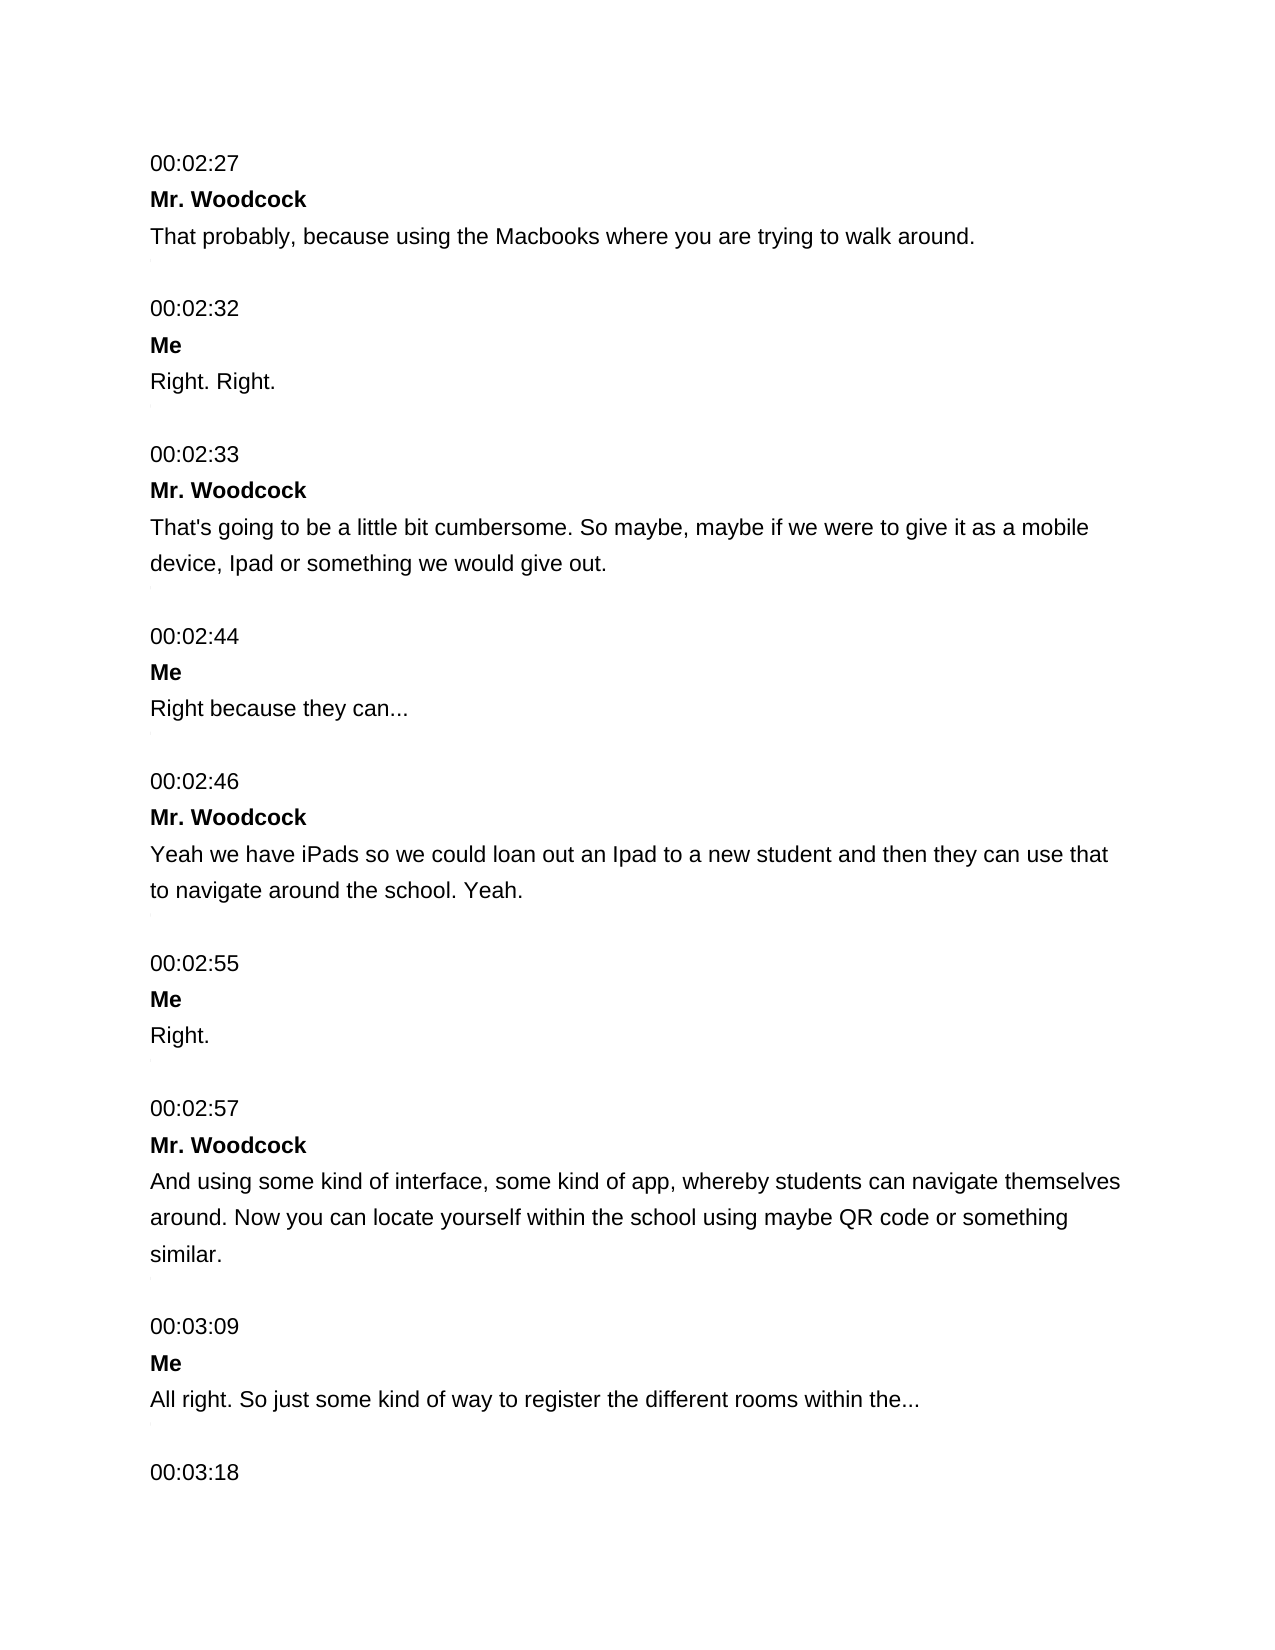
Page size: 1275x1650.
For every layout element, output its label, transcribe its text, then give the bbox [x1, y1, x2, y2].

text Me [150, 659, 1125, 685]
text 00:02:32 [150, 295, 1125, 322]
text All right. So just some kind of way to register the different rooms within the... [150, 1386, 1125, 1412]
text Mr. Woodcock [150, 186, 1125, 213]
text That probably, because using the Macbooks where you are trying to walk around. [150, 223, 1125, 249]
text Mr. Woodcock [150, 477, 1125, 503]
text 00:02:33 [150, 441, 1125, 467]
text 00:02:55 [150, 950, 1125, 976]
text Yeah we have iPads so we could loan out an Ipad to a new student and then they can use that to navigate around the school. Yeah. [150, 841, 1125, 903]
text Right. Right. [150, 368, 1125, 394]
text 00:02:57 [150, 1095, 1125, 1122]
text Me [150, 332, 1125, 358]
text Mr. Woodcock [150, 804, 1125, 831]
text 00:03:09 [150, 1313, 1125, 1340]
text That's going to be a little bit cumbersome. So maybe, maybe if we were to give it as a mobile device, Ipad or something we would give out. [150, 513, 1125, 576]
text 00:03:18 [150, 1459, 1125, 1485]
text And using some kind of interface, some kind of app, whereby students can navigate themselves around. Now you can locate yourself within the school using maybe QR code or something similar. [150, 1168, 1125, 1267]
text Me [150, 1350, 1125, 1376]
text 00:02:46 [150, 768, 1125, 794]
text Right. [150, 1022, 1125, 1049]
text Mr. Woodcock [150, 1132, 1125, 1158]
text 00:02:44 [150, 623, 1125, 649]
text 00:02:27 [150, 150, 1125, 176]
text Right because they can... [150, 695, 1125, 722]
text Me [150, 986, 1125, 1012]
